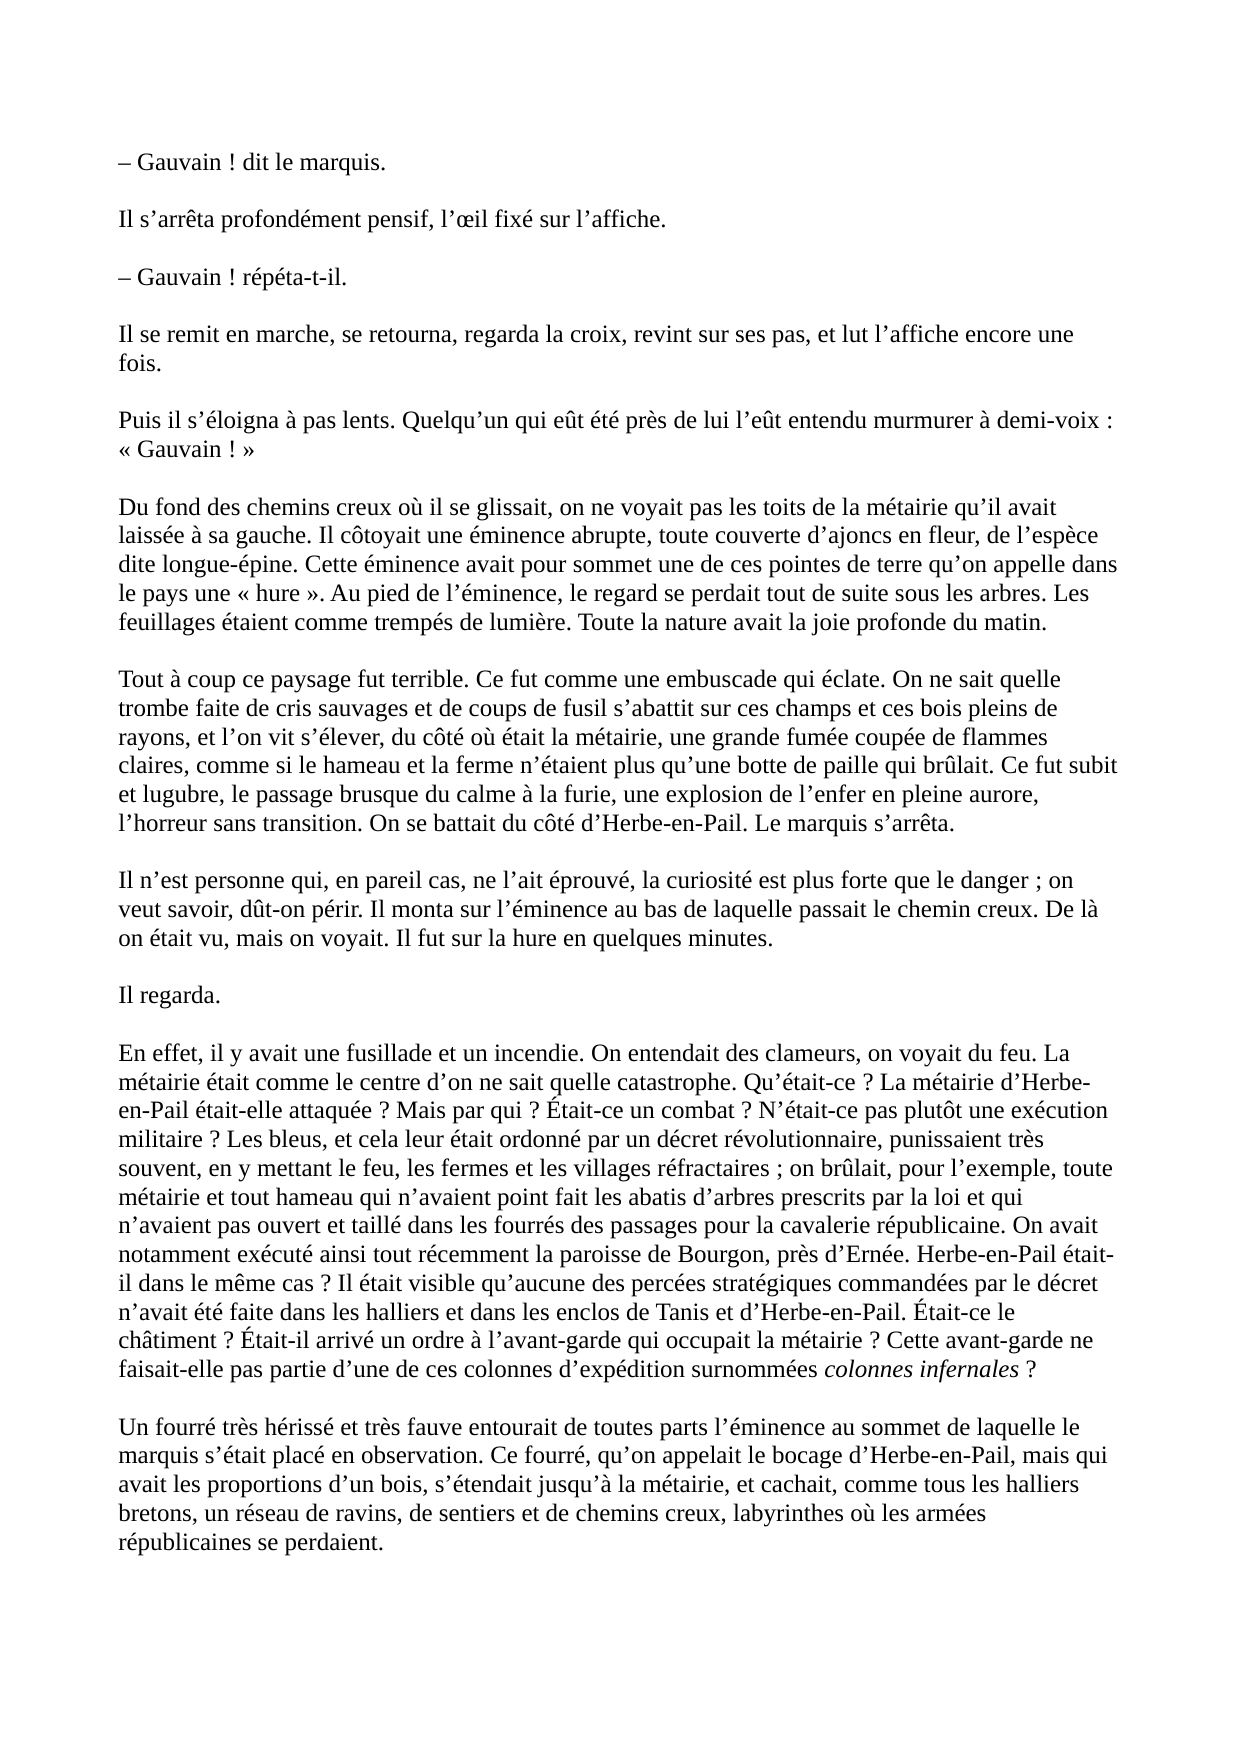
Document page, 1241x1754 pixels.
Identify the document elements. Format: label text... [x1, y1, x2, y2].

text Il se remit en marche, se retourna, regarda la croix, revint sur ses pas, et lut l’affiche encore une fois. [118, 319, 1122, 377]
text En effet, il y avait une fusillade et un incendie. On entendait des clameurs, on voyait du feu. La métairie était comme le centre d’on ne sait quelle catastrophe. Qu’était-ce ? La métairie d’Herbe-en-Pail était-elle attaquée ? Mais par qui ? Était-ce un combat ? N’était-ce pas plutôt une exécution militaire ? Les bleus, et cela leur était ordonné par un décret révolutionnaire, punissaient très souvent, en y mettant le feu, les fermes et les villages réfractaires ; on brûlait, pour l’exemple, toute métairie et tout hameau qui n’avaient point fait les abatis d’arbres prescrits par la loi et qui n’avaient pas ouvert et taillé dans les fourrés des passages pour la cavalerie républicaine. On avait notamment exécuté ainsi tout récemment la paroisse de Bourgon, près d’Ernée. Herbe-en-Pail était-il dans le même cas ? Il était visible qu’aucune des percées stratégiques commandées par le décret n’avait été faite dans les halliers et dans les enclos de Tanis et d’Herbe-en-Pail. Était-ce le châtiment ? Était-il arrivé un ordre à l’avant-garde qui occupait la métairie ? Cette avant-garde ne faisait-elle pas partie d’une de ces colonnes d’expédition surnommées colonnes infernales ? [118, 1038, 1122, 1383]
text – Gauvain ! dit le marquis. [118, 147, 1122, 176]
text Il regarda. [118, 981, 1122, 1009]
text Du fond des chemins creux où il se glissait, on ne voyait pas les toits de la métairie qu’il avait laissée à sa gauche. Il côtoyait une éminence abrupte, toute couverte d’ajoncs en fleur, de l’espèce dite longue-épine. Cette éminence avait pour sommet une de ces pointes de terre qu’on appelle dans le pays une « hure ». Au pied de l’éminence, le regard se perdait tout de suite sous les arbres. Les feuillages étaient comme trempés de lumière. Toute la nature avait la joie profonde du matin. [118, 492, 1122, 636]
text Il s’arrêta profondément pensif, l’œil fixé sur l’affiche. [118, 204, 1122, 233]
text Il n’est personne qui, en pareil cas, ne l’ait éprouvé, la curiosité est plus forte que le danger ; on veut savoir, dût-on périr. Il monta sur l’éminence au bas de laquelle passait le chemin creux. De là on était vu, mais on voyait. Il fut sur la hure en quelques minutes. [118, 866, 1122, 952]
text Puis il s’éloigna à pas lents. Quelqu’un qui eût été près de lui l’eût entendu murmurer à demi-voix : « Gauvain ! » [118, 406, 1122, 463]
text Tout à coup ce paysage fut terrible. Ce fut comme une embuscade qui éclate. On ne sait quelle trombe faite de cris sauvages et de coups de fusil s’abattit sur ces champs et ces bois pleins de rayons, et l’on vit s’élever, du côté où était la métairie, une grande fumée coupée de flammes claires, comme si le hameau et la ferme n’étaient plus qu’une botte de paille qui brûlait. Ce fut subit et lugubre, le passage brusque du calme à la furie, une explosion de l’enfer en pleine aurore, l’horreur sans transition. On se battait du côté d’Herbe-en-Pail. Le marquis s’arrêta. [118, 664, 1122, 837]
text Un fourré très hérissé et très fauve entourait de toutes parts l’éminence au sommet de laquelle le marquis s’était placé en observation. Ce fourré, qu’on appelait le bocage d’Herbe-en-Pail, mais qui avait les proportions d’un bois, s’étendait jusqu’à la métairie, et cachait, comme tous les halliers bretons, un réseau de ravins, de sentiers et de chemins creux, labyrinthes où les armées républicaines se perdaient. [118, 1412, 1122, 1556]
text – Gauvain ! répéta-t-il. [118, 262, 1122, 291]
